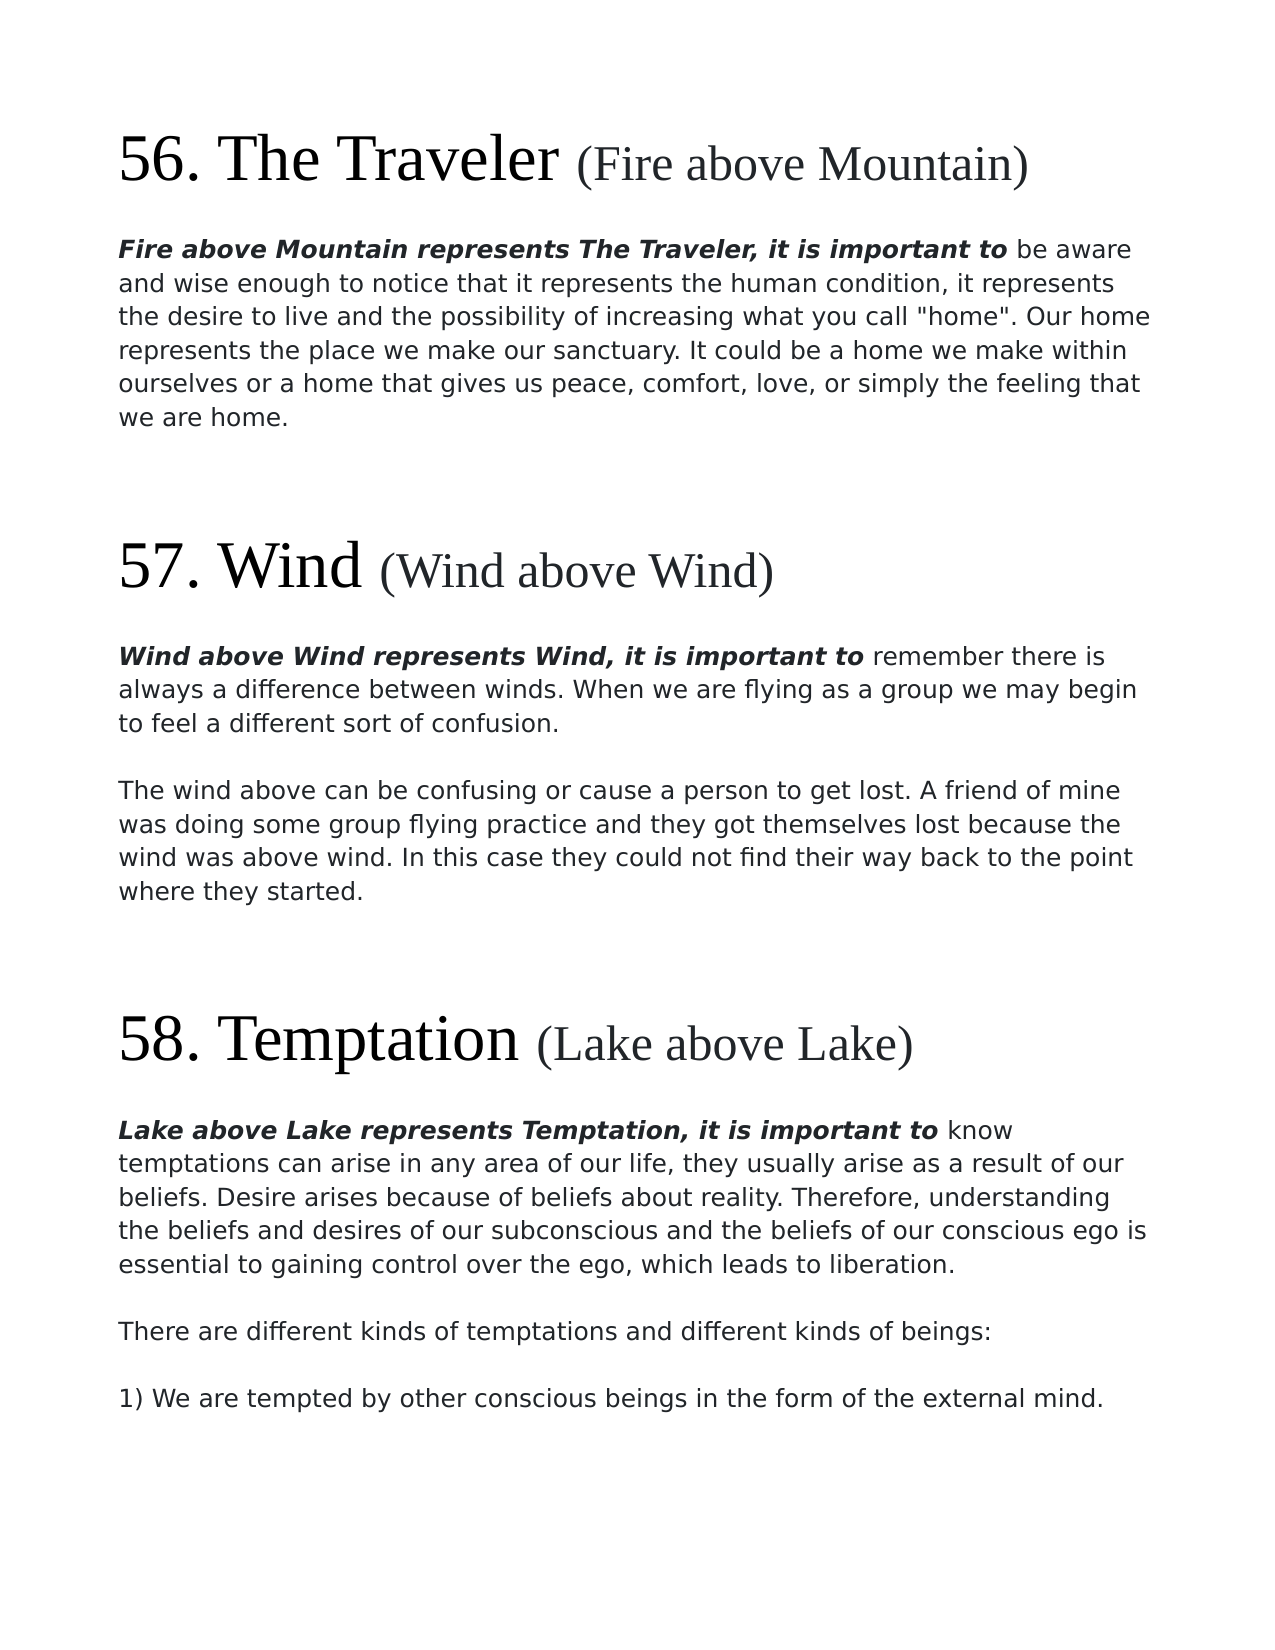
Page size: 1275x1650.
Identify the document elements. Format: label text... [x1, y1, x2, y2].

text Lake above Lake represents Temptation, it is important to know temptations can arise in any area of our life, they usually arise as a result of our beliefs. Desire arises because of beliefs about reality. Therefore, understanding the beliefs and desires of our subconscious and the beliefs of our conscious ego is essential to gaining control over the ego, which leads to liberation. [118, 1116, 1157, 1279]
text Fire above Mountain represents The Traveler, it is important to be aware and wise enough to notice that it represents the human condition, it represents the desire to live and the possibility of increasing what you call "home". Our home represents the place we make our sanctuary. It could be a home we make within ourselves or a home that gives us peace, comfort, love, or simply the feeling that we are home. [118, 235, 1157, 432]
text 58. Temptation (Lake above Lake) [118, 998, 1157, 1075]
text 56. The Traveler (Fire above Mountain) [118, 118, 1157, 195]
text The wind above can be confusing or cause a person to get lost. A friend of mine was doing some group flying practice and they got themselves lost because the wind was above wind. In this case they could not find their way back to the point where they started. [118, 776, 1157, 906]
text 1) We are tempted by other conscious beings in the form of the external mind. [118, 1384, 1157, 1413]
text 57. Wind (Wind above Wind) [118, 525, 1157, 601]
text There are different kinds of temptations and different kinds of beings: [118, 1317, 1157, 1346]
text Wind above Wind represents Wind, it is important to remember there is always a difference between winds. When we are flying as a group we may begin to feel a different sort of confusion. [118, 642, 1157, 738]
